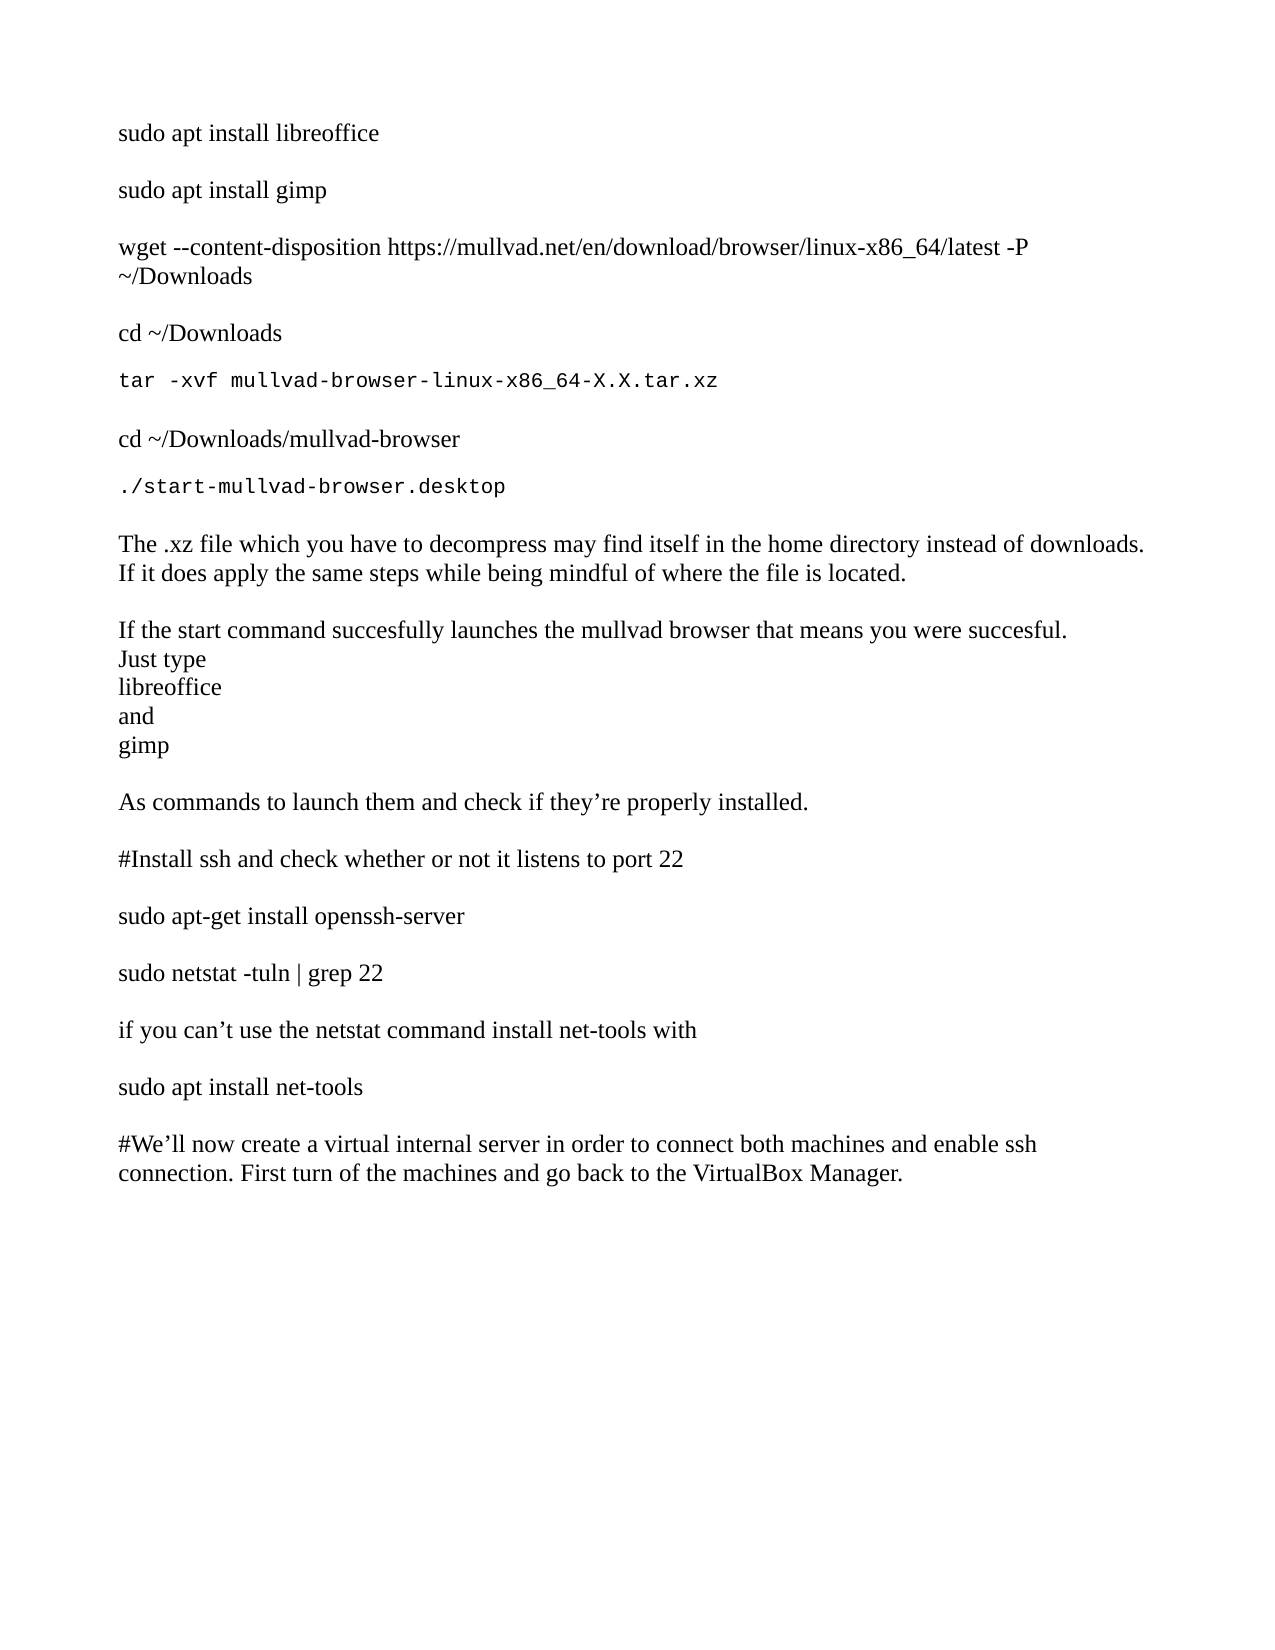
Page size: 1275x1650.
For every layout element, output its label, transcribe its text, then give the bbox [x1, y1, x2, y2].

text gimp [118, 730, 1157, 759]
text Just type [118, 644, 1157, 672]
text As commands to launch them and check if they’re properly installed. [118, 787, 1157, 816]
text sudo netstat -tuln | grep 22 [118, 958, 1157, 987]
text The .xz file which you have to decompress may find itself in the home directory instead of downloads. If it does apply the same steps while being mindful of where the file is located. [118, 529, 1157, 587]
text and [118, 701, 1157, 730]
text ./start-mullvad-browser.desktop [118, 476, 1157, 500]
text If the start command succesfully launches the mullvad browser that means you were succesful. [118, 615, 1157, 644]
text sudo apt install gimp [118, 175, 1157, 204]
text tar -xvf mullvad-browser-linux-x86_64-X.X.tar.xz [118, 371, 1157, 394]
text cd ~/Downloads/mullvad-browser [118, 424, 1157, 452]
text sudo apt install net-tools [118, 1072, 1157, 1101]
text sudo apt install libreoffice [118, 118, 1157, 147]
text libreoffice [118, 672, 1157, 701]
text wget --content-disposition https://mullvad.net/en/download/browser/linux-x86_64/latest -P ~/Downloads [118, 232, 1157, 290]
text sudo apt-get install openssh-server [118, 901, 1157, 930]
text #We’ll now create a virtual internal server in order to connect both machines and enable ssh connection. First turn of the machines and go back to the VirtualBox Manager. [118, 1129, 1157, 1187]
text if you can’t use the netstat command install net-tools with [118, 1015, 1157, 1044]
text #Install ssh and check whether or not it listens to port 22 [118, 844, 1157, 873]
text cd ~/Downloads [118, 318, 1157, 347]
